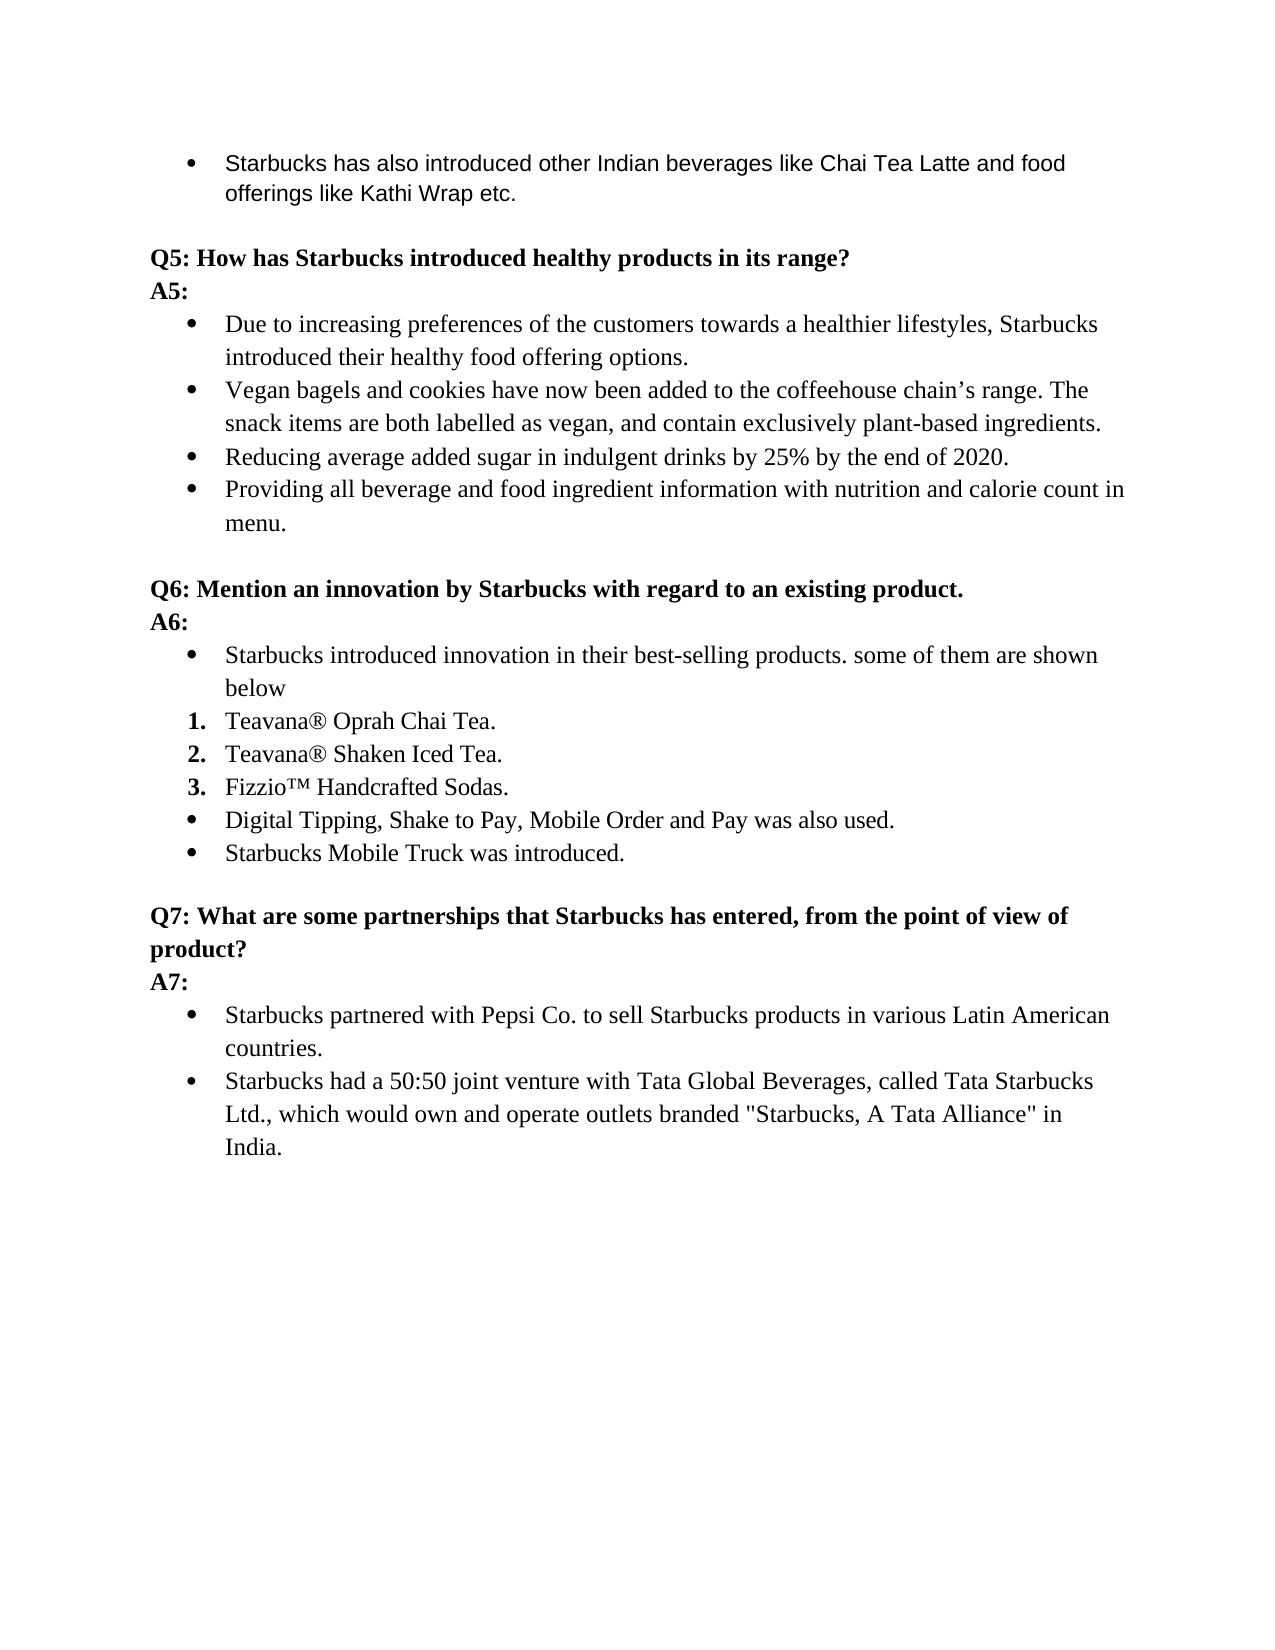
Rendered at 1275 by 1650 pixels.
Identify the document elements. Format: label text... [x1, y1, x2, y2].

list Reducing average added sugar in indulgent drinks by 25% by the end of 2020. [187, 442, 1125, 470]
list Starbucks partnered with Pepsi Co. to sell Starbucks products in various Latin American countries. [187, 1000, 1125, 1062]
list Starbucks had a 50:50 joint venture with Tata Global Beverages, called Tata Starbucks Ltd., which would own and operate outlets branded "Starbucks, A Tata Alliance" in India. [187, 1066, 1125, 1161]
text A5: [150, 276, 1125, 305]
text A7: [150, 967, 1125, 996]
list Providing all beverage and food ingredient information with nutrition and calorie count in menu. [187, 474, 1125, 536]
text A6: [150, 607, 1125, 635]
list Due to increasing preferences of the customers towards a healthier lifestyles, Starbucks introduced their healthy food offering options. [187, 309, 1125, 371]
subtitle Fizzio™ Handcrafted Sodas. [187, 772, 1125, 801]
subtitle Teavana® Shaken Iced Tea. [187, 739, 1125, 767]
text Q6: Mention an innovation by Starbucks with regard to an existing product. [150, 574, 1125, 602]
subtitle Starbucks Mobile Truck was introduced. [187, 838, 1125, 867]
list Starbucks introduced innovation in their best-selling products. some of them are shown below [187, 640, 1125, 701]
text Q7: What are some partnerships that Starbucks has entered, from the point of view of product? [150, 901, 1125, 963]
subtitle Digital Tipping, Shake to Pay, Mobile Order and Pay was also used. [187, 805, 1125, 833]
list Starbucks has also introduced other Indian beverages like Chai Tea Latte and food offerings like Kathi Wrap etc. [187, 150, 1125, 207]
list Vegan bagels and cookies have now been added to the coffeehouse chain’s range. The snack items are both labelled as vegan, and contain exclusively plant-based ingredients. [187, 376, 1125, 437]
subtitle Teavana® Oprah Chai Tea. [187, 706, 1125, 734]
text Q5: How has Starbucks introduced healthy products in its range? [150, 243, 1125, 272]
